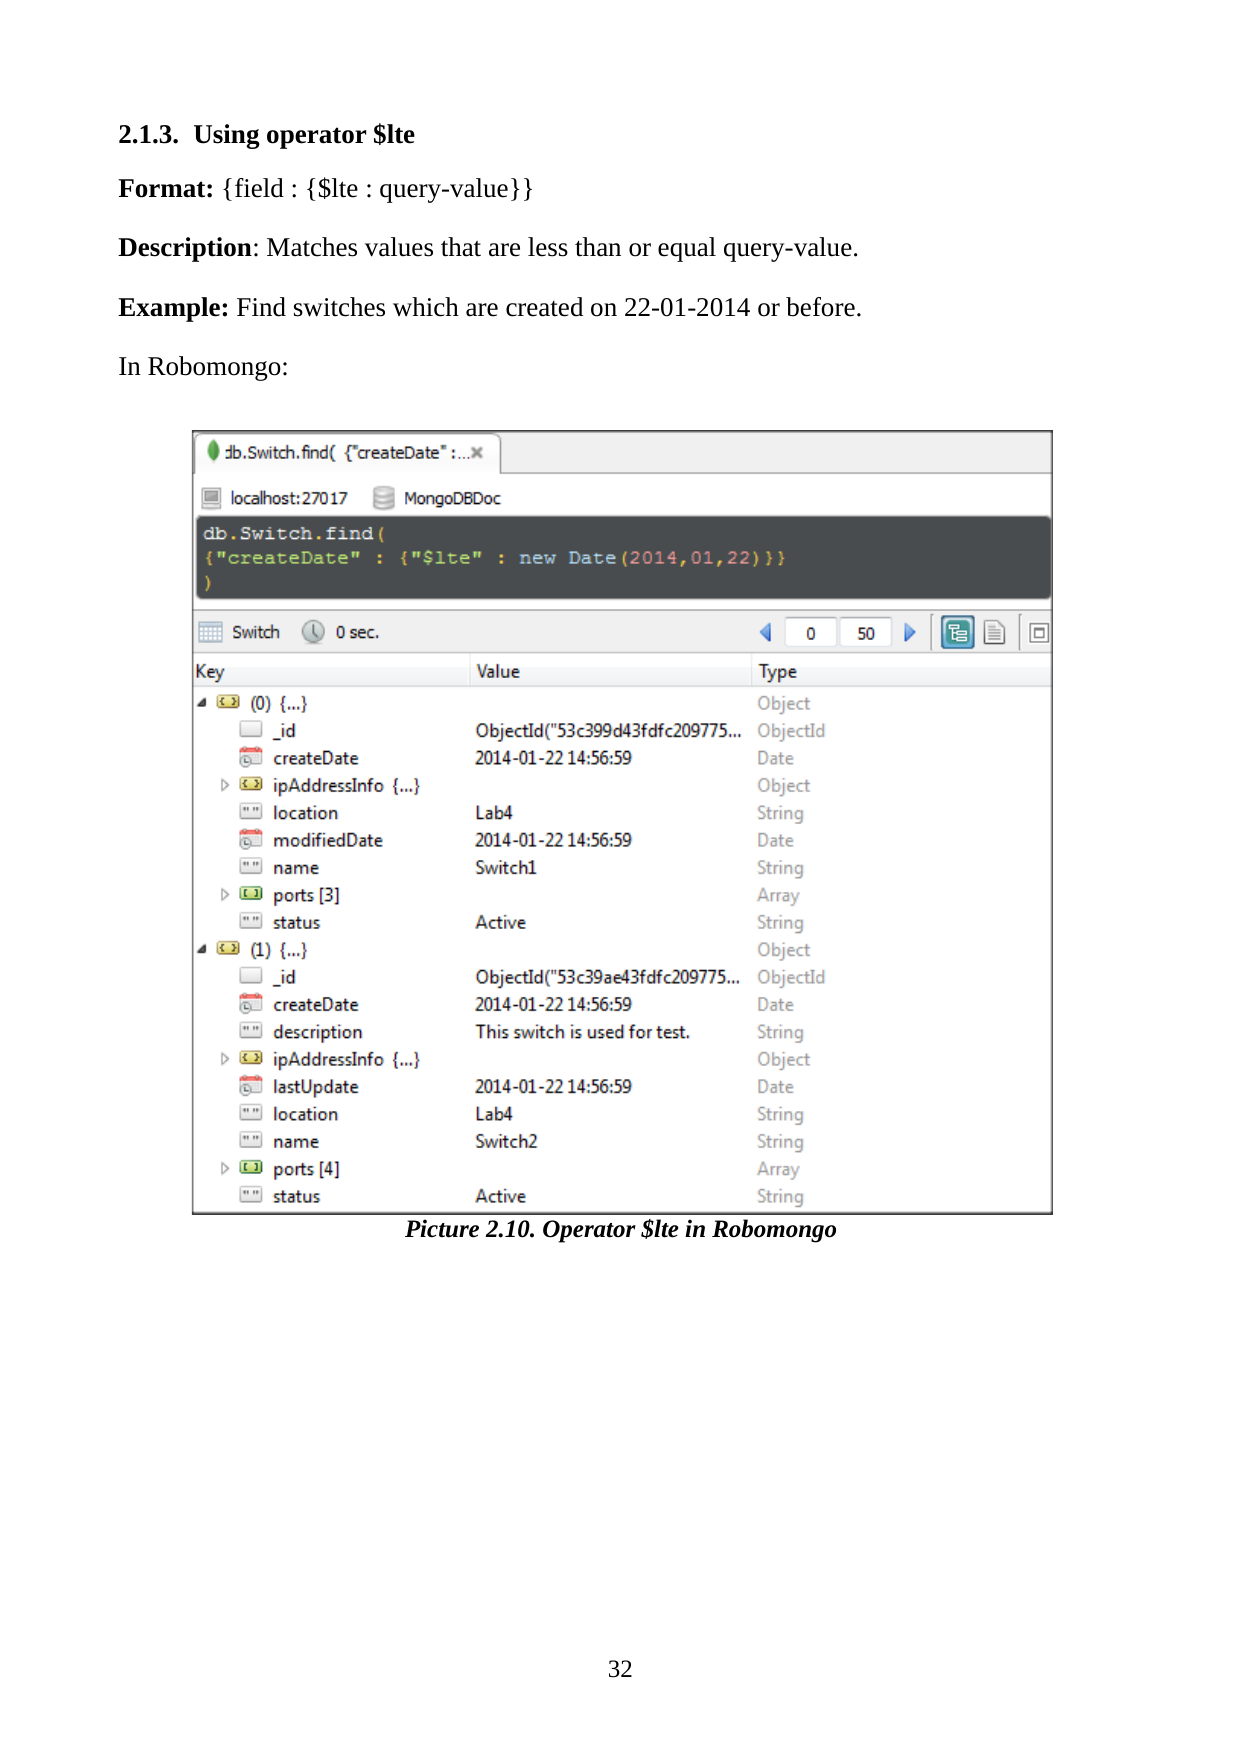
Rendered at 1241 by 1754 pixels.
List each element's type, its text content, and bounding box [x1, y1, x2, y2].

text Format: {field : {$lte : query-value}} [118, 172, 1122, 203]
text Picture 2.10. Operator $lte in Robomongo [192, 1215, 1053, 1243]
text In Robomongo: [118, 350, 1122, 381]
text Description: Matches values that are less than or equal query-value. [118, 231, 1122, 263]
text Example: Find switches which are created on 22-01-2014 or before. [118, 291, 1122, 322]
subtitle Using operator $lte [118, 118, 1122, 149]
picture [191, 430, 1053, 1215]
